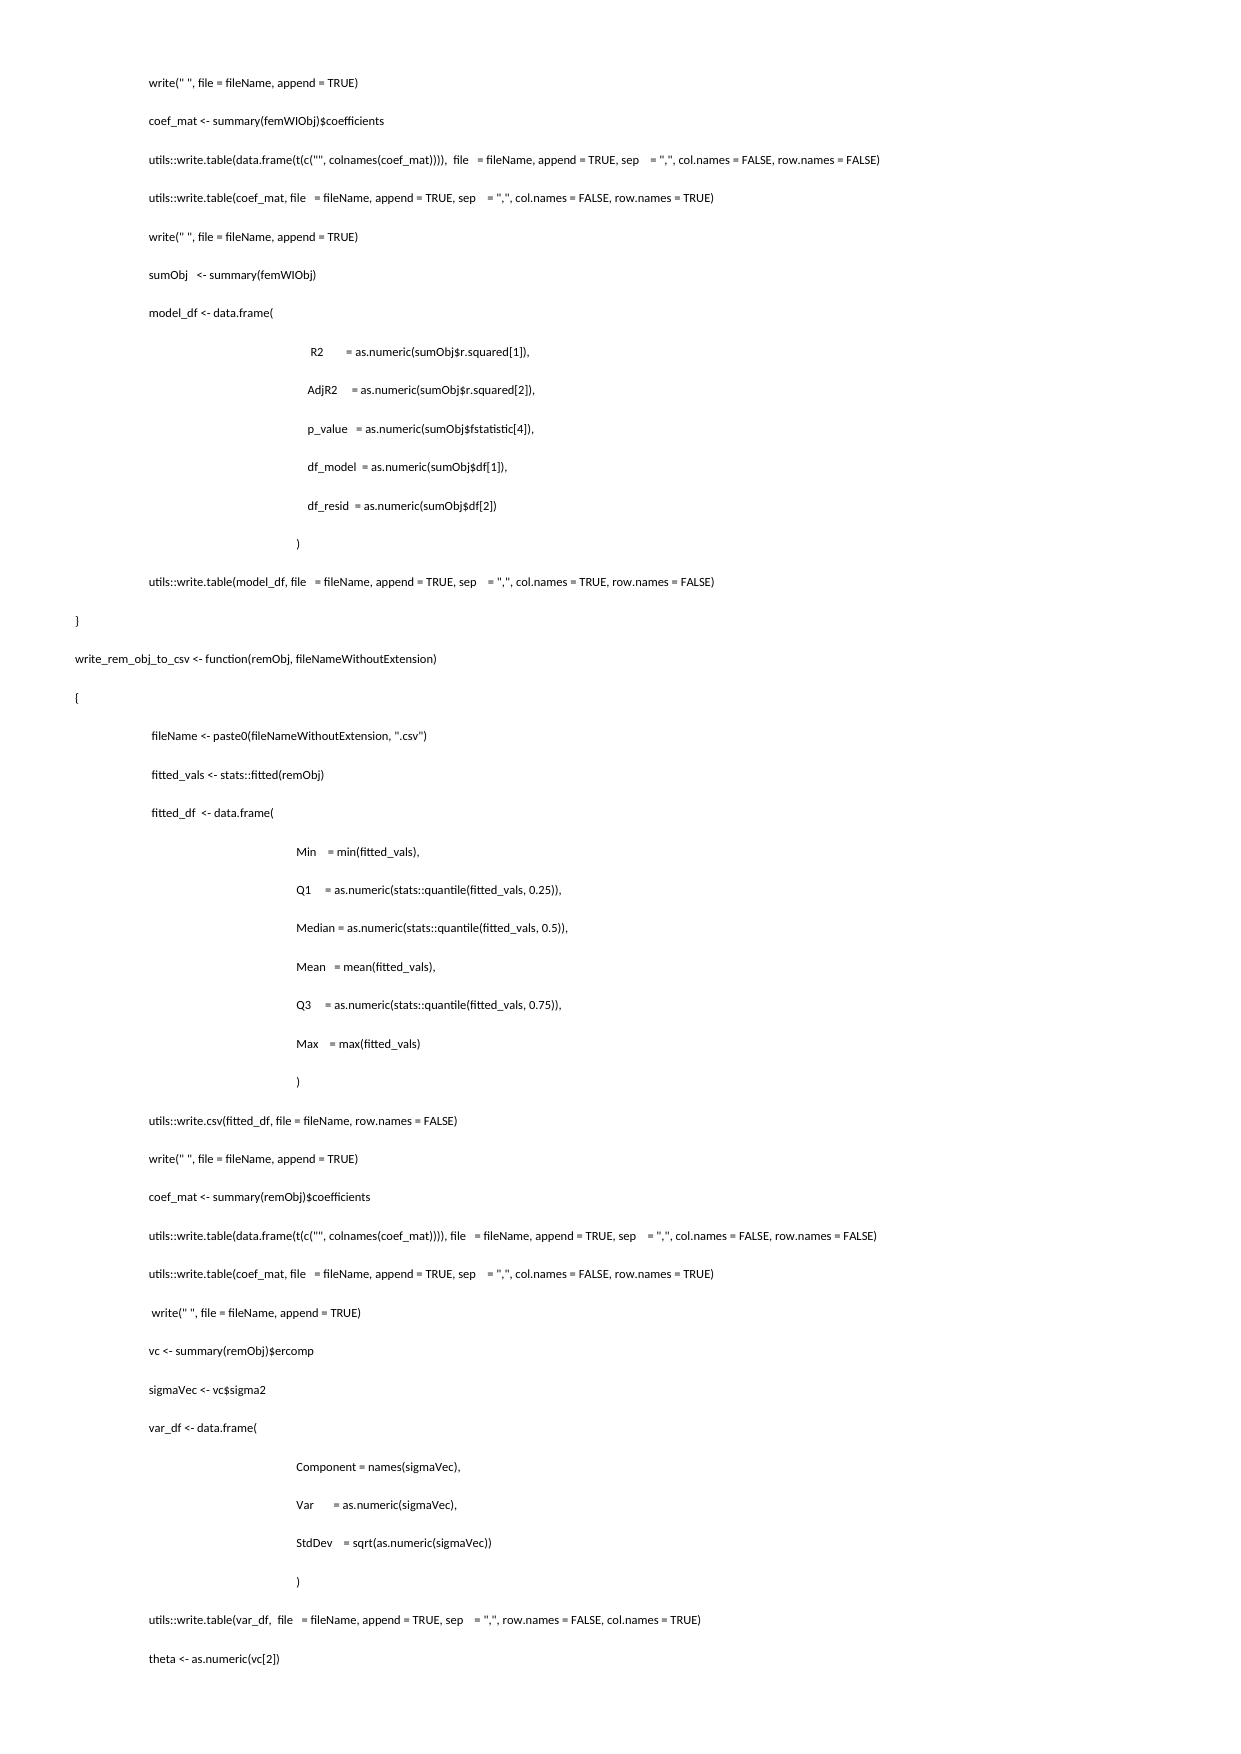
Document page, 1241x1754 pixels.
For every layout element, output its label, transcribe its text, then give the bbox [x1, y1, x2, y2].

text vc <- summary(remObj)$ercomp [75, 1343, 1165, 1359]
text AdjR2 = as.numeric(sumObj$r.squared[2]), [75, 382, 1165, 398]
text Var = as.numeric(sigmaVec), [75, 1497, 1165, 1512]
text ) [75, 1574, 1165, 1589]
text df_model = as.numeric(sumObj$df[1]), [75, 459, 1165, 475]
text utils::write.table(var_df, file = fileName, append = TRUE, sep = ",", row.names = FALSE, col.names = TRUE) [75, 1612, 1165, 1628]
text df_resid = as.numeric(sumObj$df[2]) [75, 498, 1165, 513]
text R2 = as.numeric(sumObj$r.squared[1]), [75, 344, 1165, 359]
text Mean = mean(fitted_vals), [75, 959, 1165, 974]
text Median = as.numeric(stats::quantile(fitted_vals, 0.5)), [75, 921, 1165, 936]
text StdDev = sqrt(as.numeric(sigmaVec)) [75, 1536, 1165, 1551]
text utils::write.table(model_df, file = fileName, append = TRUE, sep = ",", col.names = TRUE, row.names = FALSE) [75, 575, 1165, 590]
text fitted_vals <- stats::fitted(remObj) [75, 767, 1165, 782]
text coef_mat <- summary(femWIObj)$coefficients [75, 113, 1165, 129]
text write(" ", file = fileName, append = TRUE) [75, 229, 1165, 244]
text write(" ", file = fileName, append = TRUE) [75, 1305, 1165, 1320]
text write(" ", file = fileName, append = TRUE) [75, 1151, 1165, 1167]
text coef_mat <- summary(remObj)$coefficients [75, 1190, 1165, 1205]
text Min = min(fitted_vals), [75, 844, 1165, 859]
text utils::write.table(coef_mat, file = fileName, append = TRUE, sep = ",", col.names = FALSE, row.names = TRUE) [75, 190, 1165, 206]
text p_value = as.numeric(sumObj$fstatistic[4]), [75, 421, 1165, 436]
text { [75, 690, 1165, 705]
text Q3 = as.numeric(stats::quantile(fitted_vals, 0.75)), [75, 997, 1165, 1013]
text utils::write.csv(fitted_df, file = fileName, row.names = FALSE) [75, 1113, 1165, 1128]
text utils::write.table(data.frame(t(c("", colnames(coef_mat)))), file = fileName, append = TRUE, sep = ",", col.names = FALSE, row.names = FALSE) [75, 152, 1165, 167]
text } [75, 613, 1165, 628]
text Q1 = as.numeric(stats::quantile(fitted_vals, 0.25)), [75, 882, 1165, 897]
text var_df <- data.frame( [75, 1420, 1165, 1436]
text theta <- as.numeric(vc[2]) [75, 1651, 1165, 1666]
text ) [75, 1074, 1165, 1090]
text sumObj <- summary(femWIObj) [75, 267, 1165, 282]
text write(" ", file = fileName, append = TRUE) [75, 75, 1165, 90]
text write_rem_obj_to_csv <- function(remObj, fileNameWithoutExtension) [75, 652, 1165, 667]
text utils::write.table(coef_mat, file = fileName, append = TRUE, sep = ",", col.names = FALSE, row.names = TRUE) [75, 1267, 1165, 1282]
text fitted_df <- data.frame( [75, 805, 1165, 821]
text Max = max(fitted_vals) [75, 1036, 1165, 1051]
text ) [75, 536, 1165, 552]
text model_df <- data.frame( [75, 306, 1165, 321]
text utils::write.table(data.frame(t(c("", colnames(coef_mat)))), file = fileName, append = TRUE, sep = ",", col.names = FALSE, row.names = FALSE) [75, 1228, 1165, 1243]
text sigmaVec <- vc$sigma2 [75, 1382, 1165, 1397]
text Component = names(sigmaVec), [75, 1459, 1165, 1474]
text fileName <- paste0(fileNameWithoutExtension, ".csv") [75, 728, 1165, 744]
